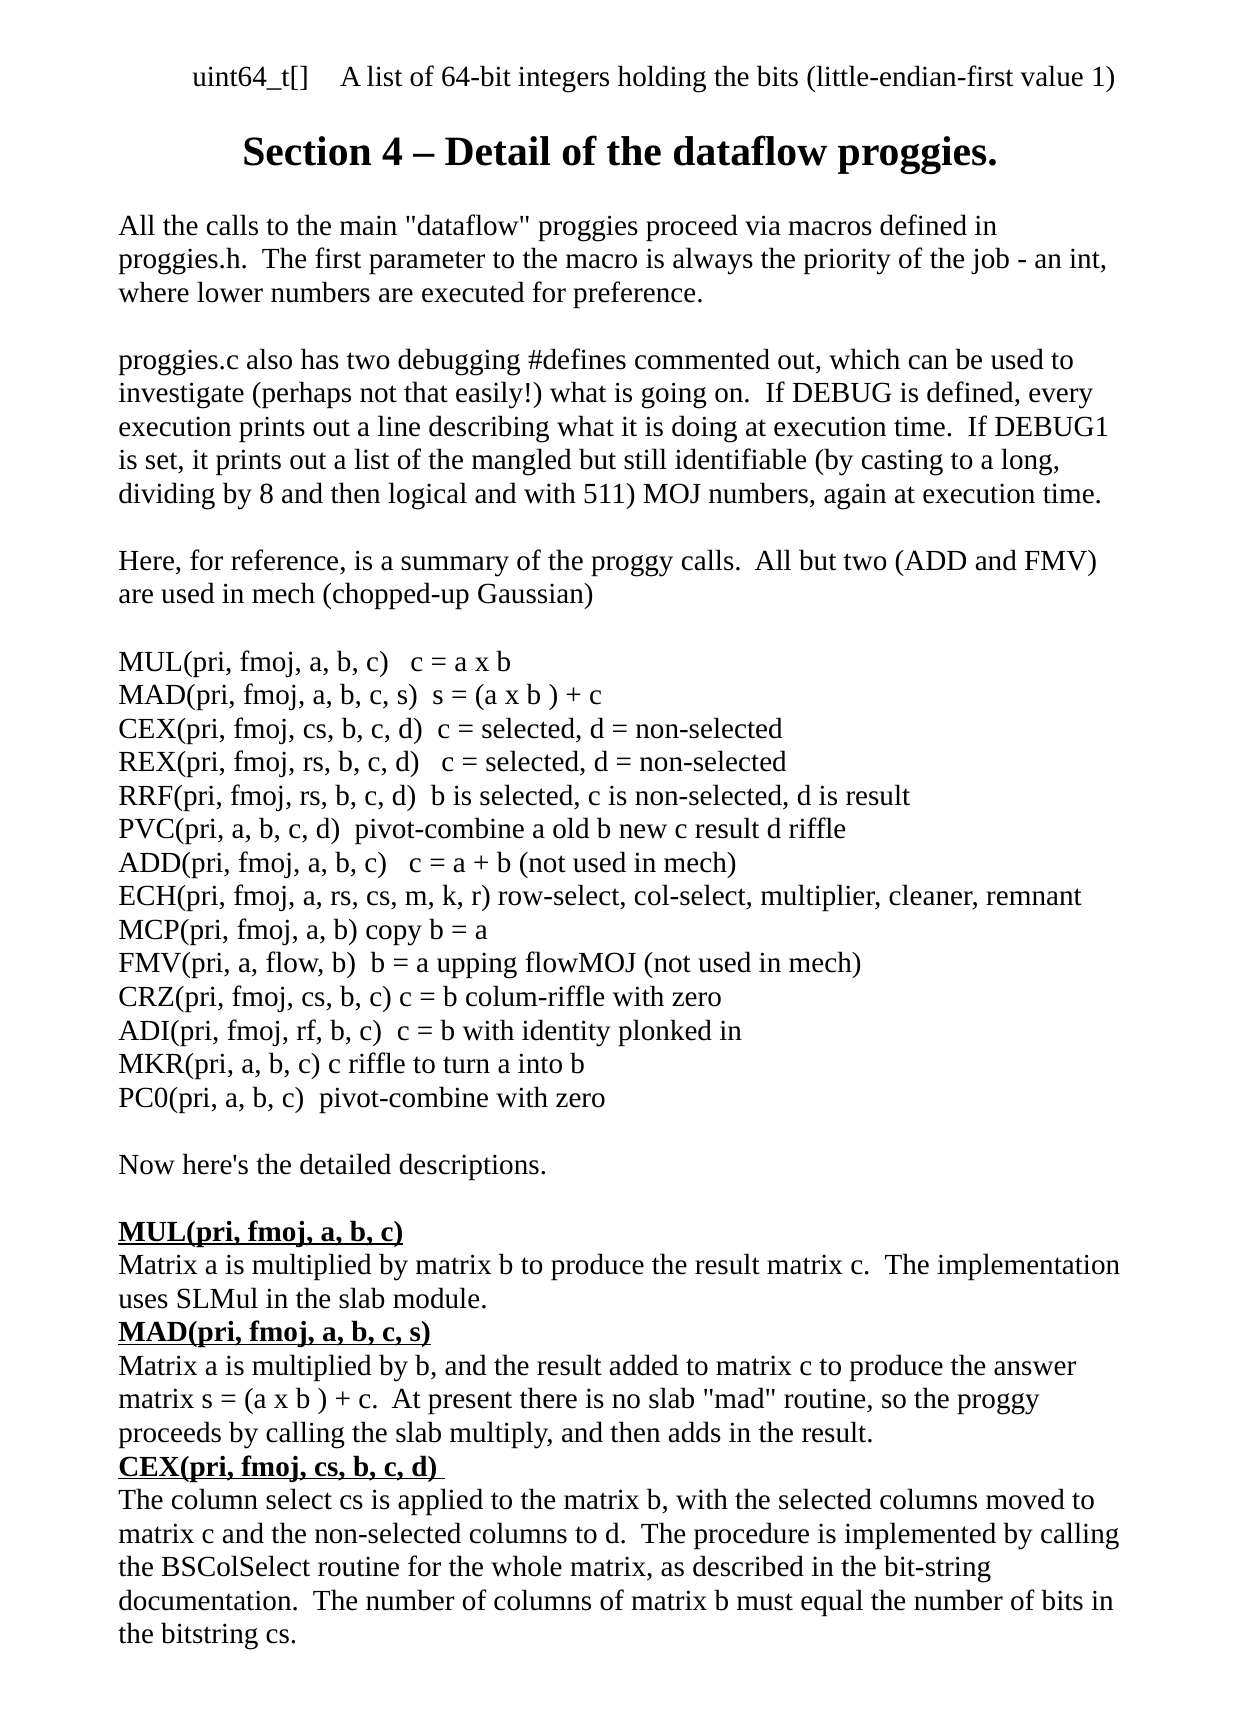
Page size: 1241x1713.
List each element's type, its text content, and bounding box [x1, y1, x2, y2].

text ECH(pri, fmoj, a, rs, cs, m, k, r) row-select, col-select, multiplier, cleaner, remnant [118, 878, 1122, 912]
text MKR(pri, a, b, c) c riffle to turn a into b [118, 1046, 1122, 1080]
text CEX(pri, fmoj, cs, b, c, d) [118, 1449, 1122, 1482]
text CRZ(pri, fmoj, cs, b, c) c = b colum-riffle with zero [118, 979, 1122, 1013]
text Matrix a is multiplied by b, and the result added to matrix c to produce the answer matrix s = (a x b ) + c. At present there is no slab "mad" routine, so the proggy proceeds by calling the slab multiply, and then adds in the result. [118, 1348, 1122, 1449]
text MUL(pri, fmoj, a, b, c) c = a x b [118, 644, 1122, 677]
text MCP(pri, fmoj, a, b) copy b = a [118, 912, 1122, 946]
text All the calls to the main "dataflow" proggies proceed via macros defined in proggies.h. The first parameter to the macro is always the priority of the job - an int, where lower numbers are executed for preference. [118, 208, 1122, 308]
text FMV(pri, a, flow, b) b = a upping flowMOJ (not used in mech) [118, 946, 1122, 979]
text REX(pri, fmoj, rs, b, c, d) c = selected, d = non-selected [118, 744, 1122, 778]
text CEX(pri, fmoj, cs, b, c, d) c = selected, d = non-selected [118, 711, 1122, 744]
text RRF(pri, fmoj, rs, b, c, d) b is selected, c is non-selected, d is result [118, 778, 1122, 811]
text proggies.c also has two debugging #defines commented out, which can be used to investigate (perhaps not that easily!) what is going on. If DEBUG is defined, every execution prints out a line describing what it is doing at execution time. If DEBUG1 is set, it prints out a list of the mangled but still identifiable (by casting to a long, dividing by 8 and then logical and with 511) MOJ numbers, again at execution time. [118, 342, 1122, 509]
text Section 4 – Detail of the dataflow proggies. [118, 126, 1122, 174]
text Here, for reference, is a summary of the proggy calls. All but two (ADD and FMV) are used in mech (chopped-up Gaussian) [118, 543, 1122, 610]
text ADI(pri, fmoj, rf, b, c) c = b with identity plonked in [118, 1013, 1122, 1046]
text MAD(pri, fmoj, a, b, c, s) [118, 1314, 1122, 1348]
text MUL(pri, fmoj, a, b, c) [118, 1214, 1122, 1247]
text The column select cs is applied to the matrix b, with the selected columns moved to matrix c and the non-selected columns to d. The procedure is implemented by calling the BSColSelect routine for the whole matrix, as described in the bit-string documentation. The number of columns of matrix b must equal the number of bits in the bitstring cs. [118, 1482, 1122, 1650]
text ADD(pri, fmoj, a, b, c) c = a + b (not used in mech) [118, 845, 1122, 878]
text PVC(pri, a, b, c, d) pivot-combine a old b new c result d riffle [118, 811, 1122, 845]
text Matrix a is multiplied by matrix b to produce the result matrix c. The implementation uses SLMul in the slab module. [118, 1247, 1122, 1314]
text uint64_t[] A list of 64-bit integers holding the bits (little-endian-first value 1) [118, 59, 1122, 93]
text PC0(pri, a, b, c) pivot-combine with zero [118, 1080, 1122, 1113]
text Now here's the detailed descriptions. [118, 1147, 1122, 1180]
text MAD(pri, fmoj, a, b, c, s) s = (a x b ) + c [118, 677, 1122, 711]
